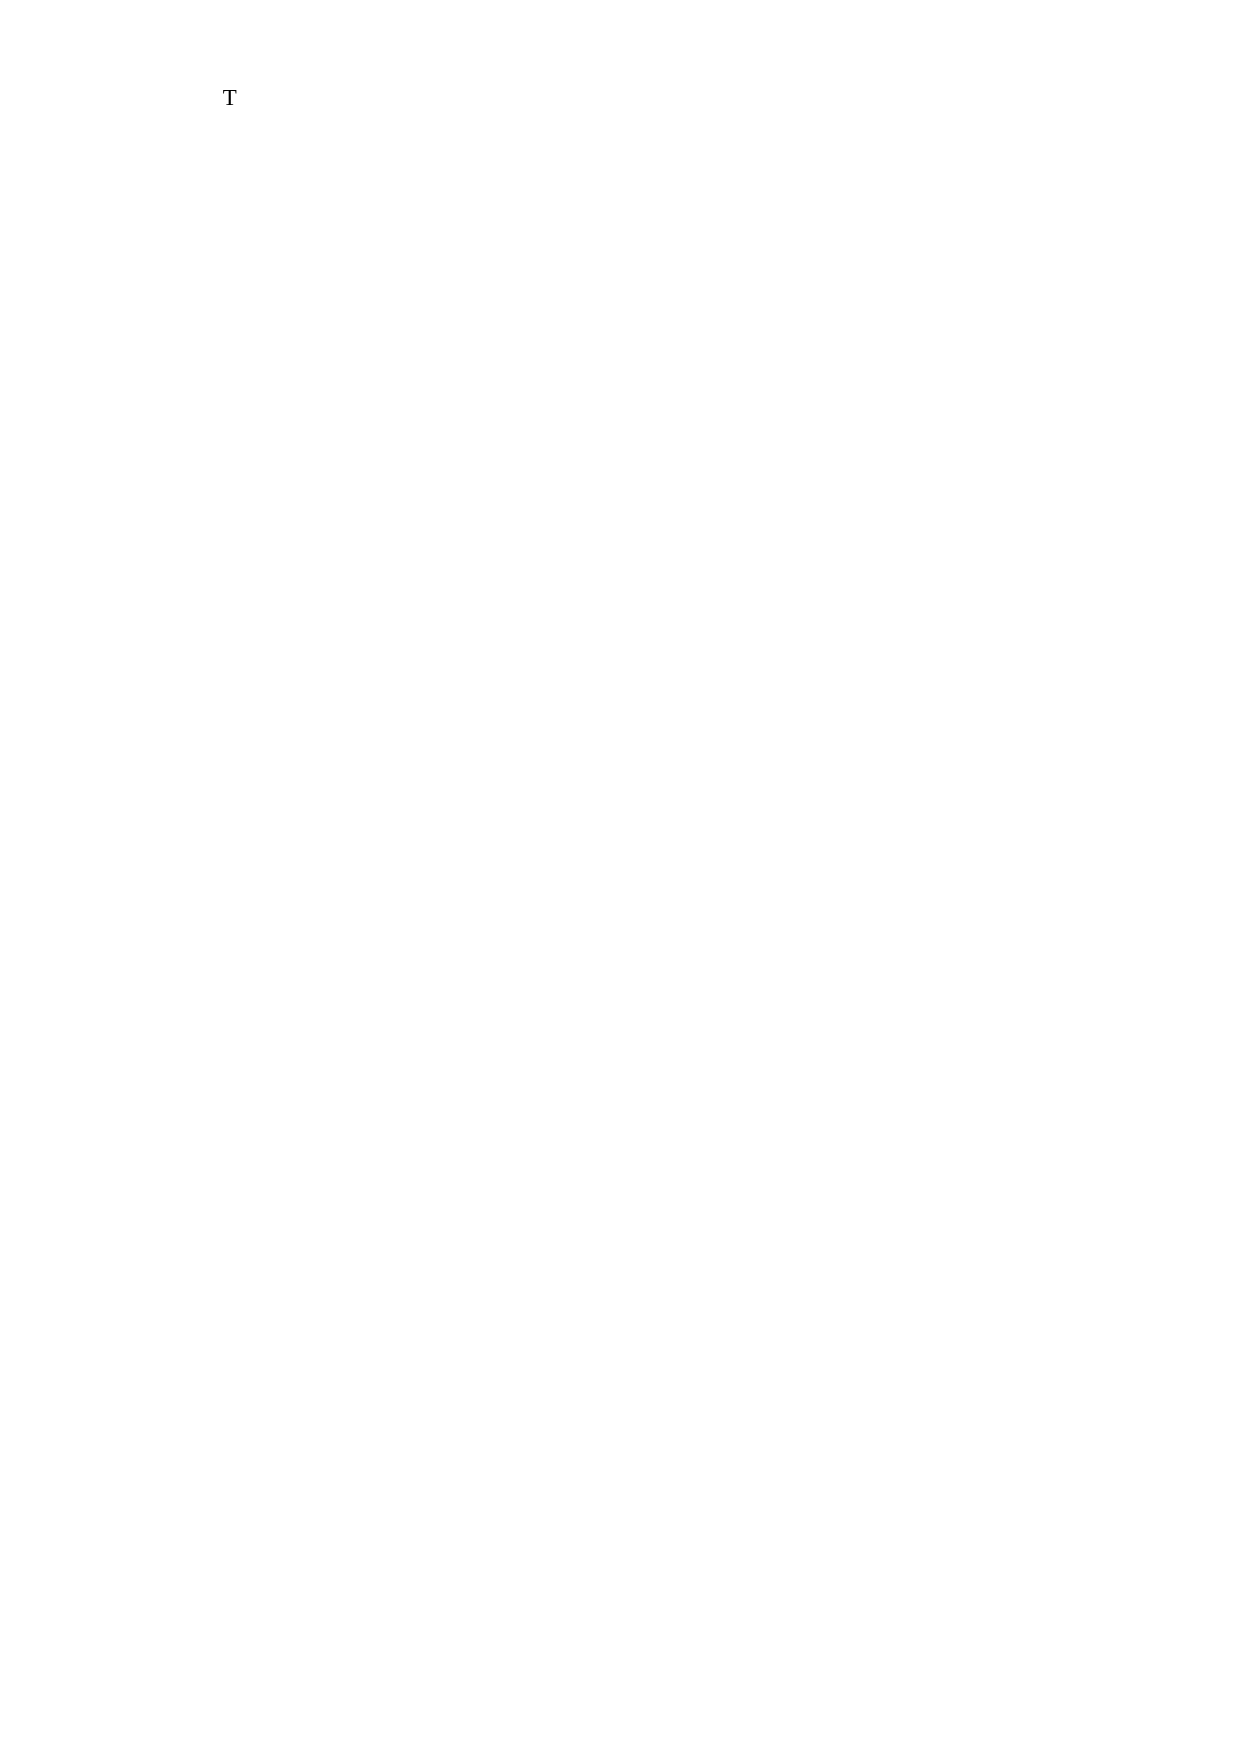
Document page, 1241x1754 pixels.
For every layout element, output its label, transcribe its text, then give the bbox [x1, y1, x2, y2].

list T [185, 84, 1093, 111]
